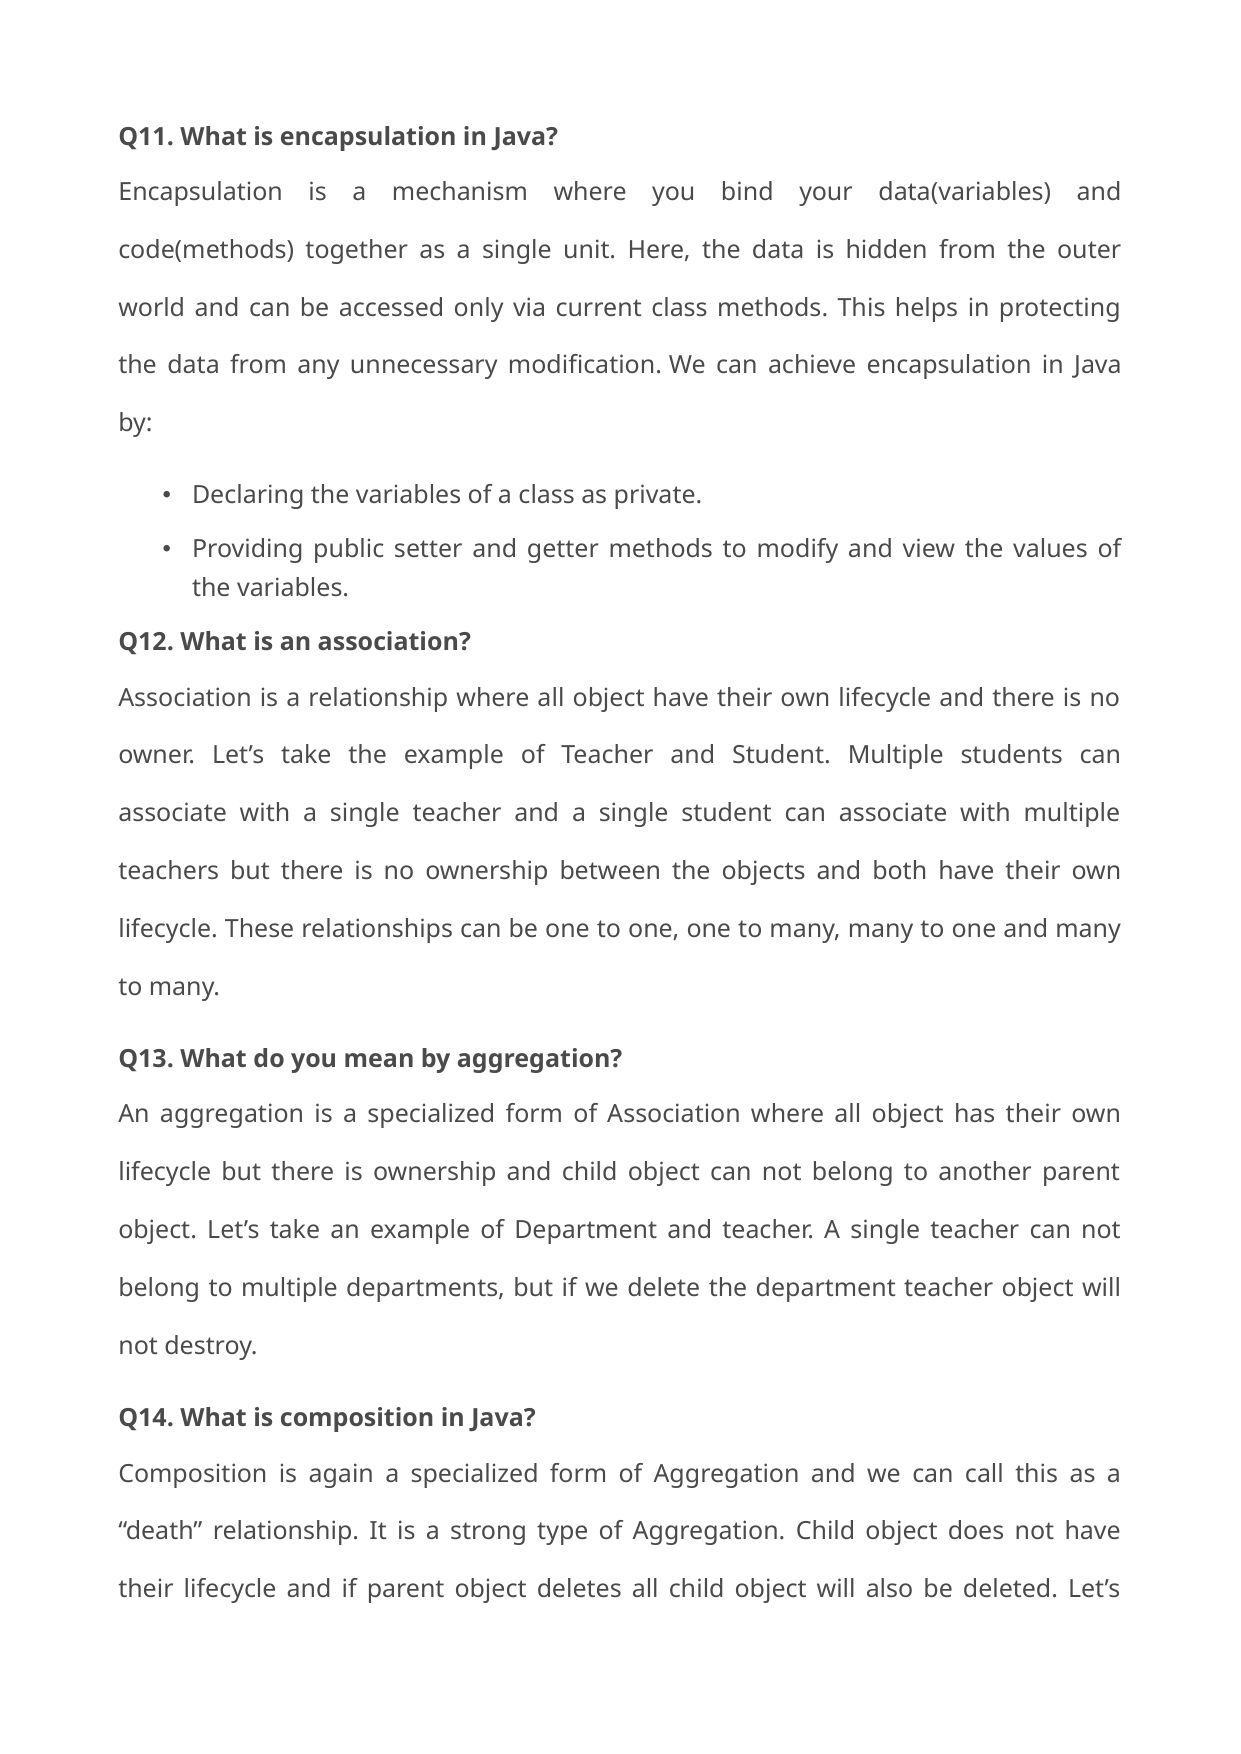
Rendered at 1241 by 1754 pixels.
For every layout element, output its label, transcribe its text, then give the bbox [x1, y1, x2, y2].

text Association is a relationship where all object have their own lifecycle and there is no owner. Let’s take the example of Teacher and Student. Multiple students can associate with a single teacher and a single student can associate with multiple teachers but there is no ownership between the objects and both have their own lifecycle. These relationships can be one to one, one to many, many to one and many to many. [118, 679, 1122, 1002]
subtitle Q12. What is an association? [118, 624, 1122, 658]
text An aggregation is a specialized form of Association where all object has their own lifecycle but there is ownership and child object can not belong to another parent object. Let’s take an example of Department and teacher. A single teacher can not belong to multiple departments, but if we delete the department teacher object will not destroy. [118, 1096, 1122, 1361]
list Providing public setter and getter methods to modify and view the values of the variables. [162, 531, 1122, 604]
subtitle Q13. What do you mean by aggregation? [118, 1041, 1122, 1075]
list Declaring the variables of a class as private. [162, 477, 1122, 511]
text Encapsulation is a mechanism where you bind your data(variables) and code(methods) together as a single unit. Here, the data is hidden from the outer world and can be accessed only via current class methods. This helps in protecting the data from any unnecessary modification. We can achieve encapsulation in Java by: [118, 173, 1122, 439]
text Composition is again a specialized form of Aggregation and we can call this as a “death” relationship. It is a strong type of Aggregation. Child object does not have their lifecycle and if parent object deletes all child object will also be deleted. Let’s [118, 1455, 1122, 1605]
subtitle Q14. What is composition in Java? [118, 1400, 1122, 1434]
subtitle Q11. What is encapsulation in Java? [118, 118, 1122, 152]
